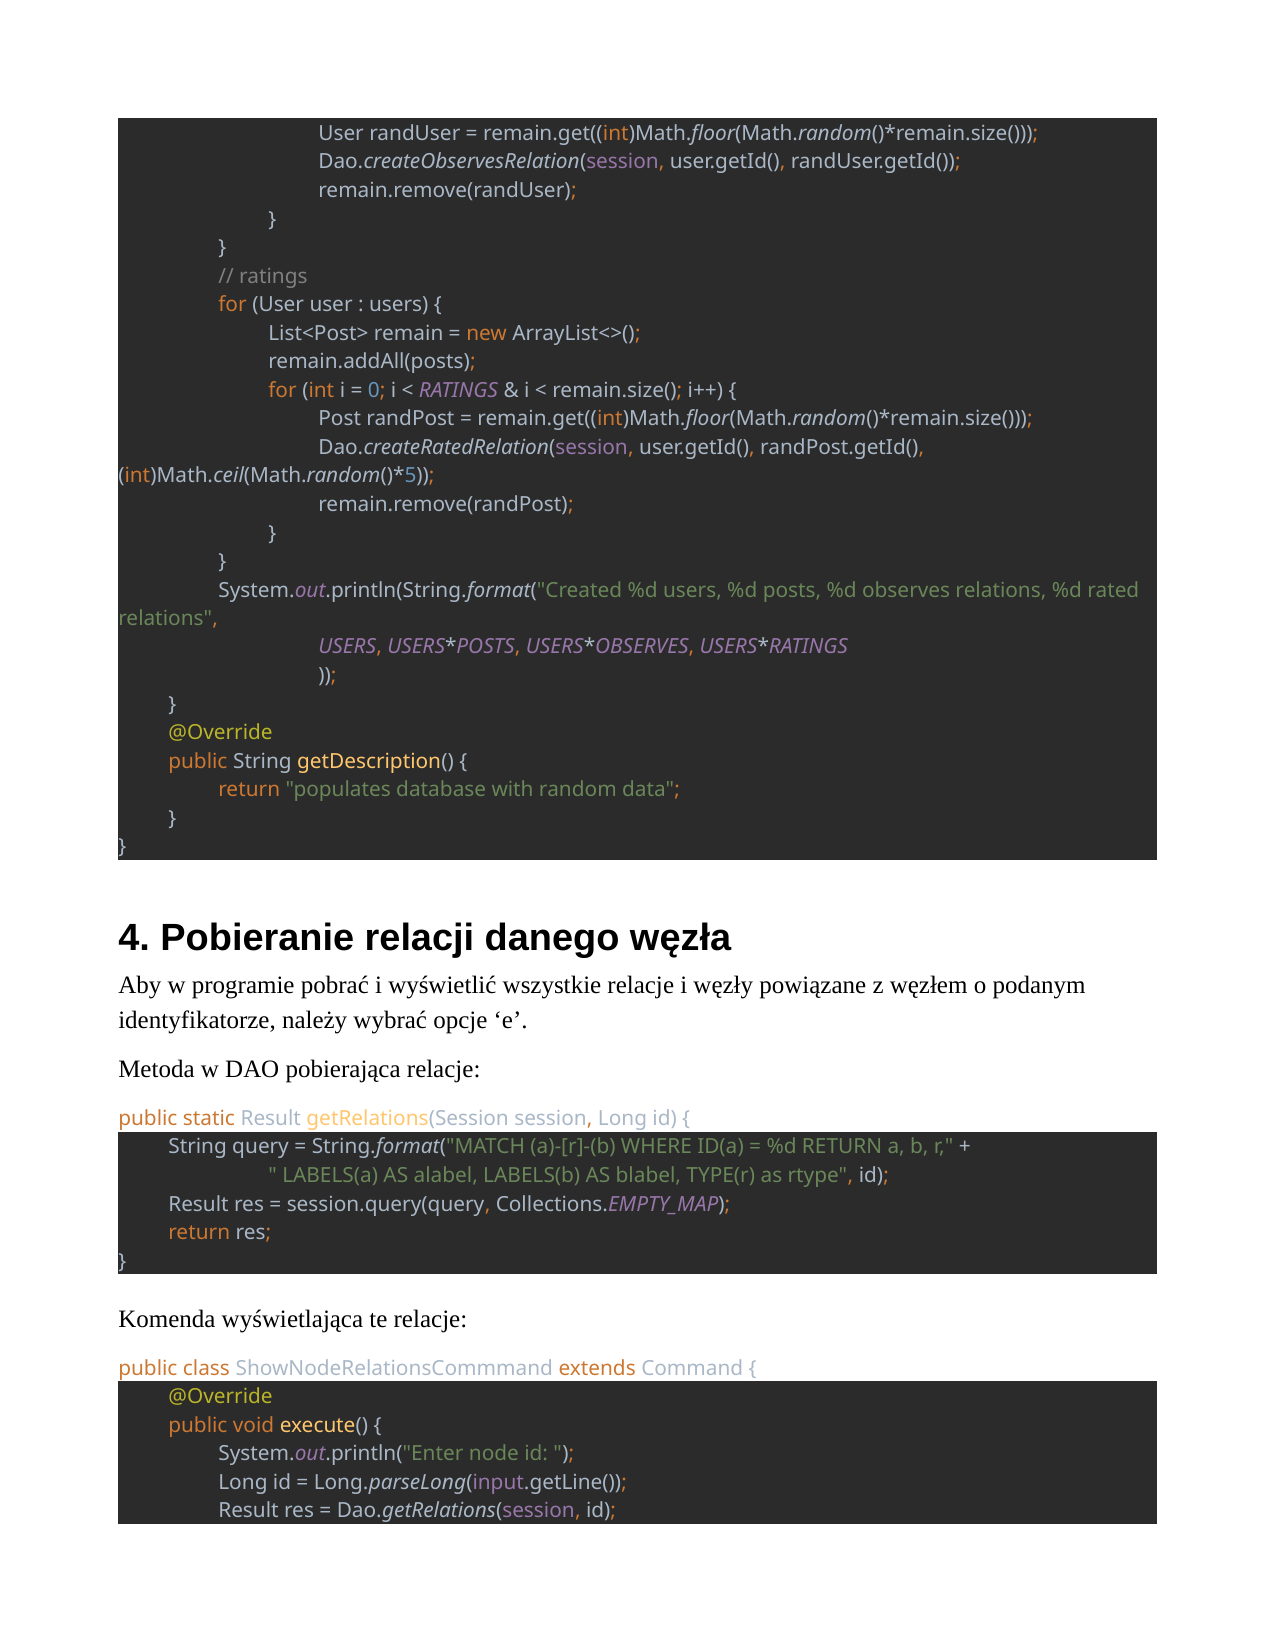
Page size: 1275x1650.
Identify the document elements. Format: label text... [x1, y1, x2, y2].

text } [118, 232, 1157, 261]
text Result res = Dao.getRelations(session, id); [118, 1495, 1157, 1524]
text } [118, 204, 1157, 232]
text System.out.println(String.format("Created %d users, %d posts, %d observes relations, %d rated relations", [118, 575, 1157, 632]
text User randUser = remain.get((int)Math.floor(Math.random()*remain.size())); [118, 118, 1157, 147]
text Long id = Long.parseLong(input.getLine()); [118, 1467, 1157, 1495]
text List<Post> remain = new ArrayList<>(); [118, 318, 1157, 346]
text String query = String.format("MATCH (a)-[r]-(b) WHERE ID(a) = %d RETURN a, b, r," + [118, 1132, 1157, 1160]
text // ratings [118, 261, 1157, 289]
text " LABELS(a) AS alabel, LABELS(b) AS blabel, TYPE(r) as rtype", id); [118, 1160, 1157, 1189]
text } [118, 803, 1157, 831]
text remain.remove(randPost); [118, 489, 1157, 518]
text @Override [118, 1381, 1157, 1410]
text public class ShowNodeRelationsCommmand extends Command { [118, 1353, 1157, 1381]
text Dao.createObservesRelation(session, user.getId(), randUser.getId()); [118, 147, 1157, 175]
text for (int i = 0; i < RATINGS & i < remain.size(); i++) { [118, 375, 1157, 403]
text } [118, 689, 1157, 717]
text Komenda wyświetlająca te relacje: [118, 1304, 1157, 1332]
text Post randPost = remain.get((int)Math.floor(Math.random()*remain.size())); [118, 403, 1157, 432]
text } [118, 831, 1157, 860]
text return "populates database with random data"; [118, 774, 1157, 803]
text Result res = session.query(query, Collections.EMPTY_MAP); [118, 1189, 1157, 1217]
text Aby w programie pobrać i wyświetlić wszystkie relacje i węzły powiązane z węzłem o podanym identyfikatorze, należy wybrać opcje ‘e’. [118, 971, 1157, 1034]
text return res; [118, 1217, 1157, 1246]
text System.out.println("Enter node id: "); [118, 1438, 1157, 1467]
text for (User user : users) { [118, 289, 1157, 318]
text Dao.createRatedRelation(session, user.getId(), randPost.getId(), (int)Math.ceil(Math.random()*5)); [118, 432, 1157, 489]
text } [118, 1246, 1157, 1274]
text @Override [118, 717, 1157, 746]
text remain.addAll(posts); [118, 346, 1157, 375]
text USERS, USERS*POSTS, USERS*OBSERVES, USERS*RATINGS [118, 632, 1157, 660]
text Metoda w DAO pobierająca relacje: [118, 1054, 1157, 1083]
text remain.remove(randUser); [118, 175, 1157, 204]
text public String getDescription() { [118, 746, 1157, 774]
subtitle 4. Pobieranie relacji danego węzła [118, 914, 1157, 958]
text public static Result getRelations(Session session, Long id) { [118, 1103, 1157, 1132]
text )); [118, 660, 1157, 689]
text } [118, 518, 1157, 546]
text public void execute() { [118, 1410, 1157, 1438]
text } [118, 546, 1157, 575]
